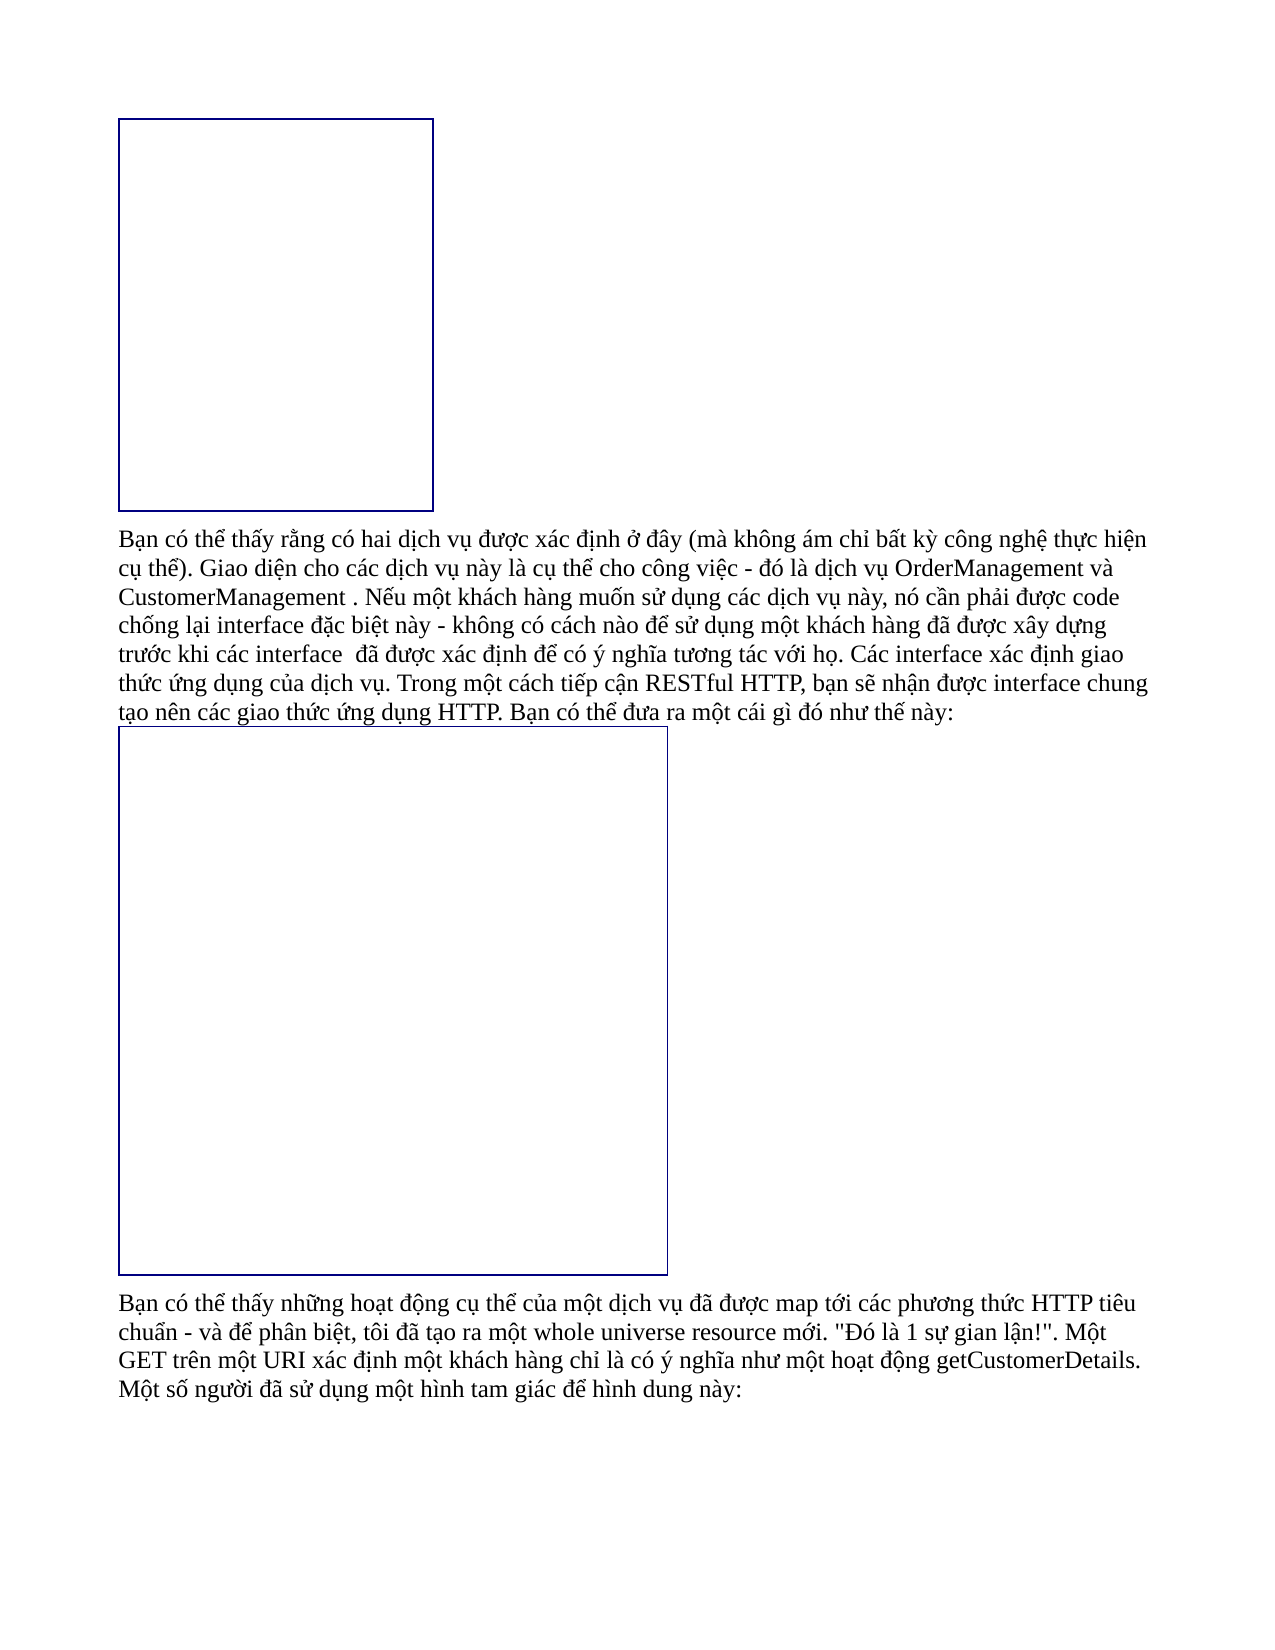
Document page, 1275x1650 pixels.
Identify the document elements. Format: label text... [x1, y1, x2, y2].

text Bạn có thể thấy rằng có hai dịch vụ được xác định ở đây (mà không ám chỉ bất kỳ công nghệ thực hiện cụ thể). Giao diện cho các dịch vụ này là cụ thể cho công việc - đó là dịch vụ OrderManagement và CustomerManagement . Nếu một khách hàng muốn sử dụng các dịch vụ này, nó cần phải được code chống lại interface đặc biệt này - không có cách nào để sử dụng một khách hàng đã được xây dựng trước khi các interface đã được xác định để có ý nghĩa tương tác với họ. Các interface xác định giao thức ứng dụng của dịch vụ. Trong một cách tiếp cận RESTful HTTP, bạn sẽ nhận được interface chung tạo nên các giao thức ứng dụng HTTP. Bạn có thể đưa ra một cái gì đó như thế này: [118, 524, 1157, 1276]
text [120, 120, 432, 510]
text Bạn có thể thấy những hoạt động cụ thể của một dịch vụ đã được map tới các phương thức HTTP tiêu chuẩn - và để phân biệt, tôi đã tạo ra một whole universe resource mới. "Đó là 1 sự gian lận!". Một GET trên một URI xác định một khách hàng chỉ là có ý nghĩa như một hoạt động getCustomerDetails. Một số người đã sử dụng một hình tam giác để hình dung này: [118, 1288, 1157, 1403]
text [434, 118, 1157, 512]
